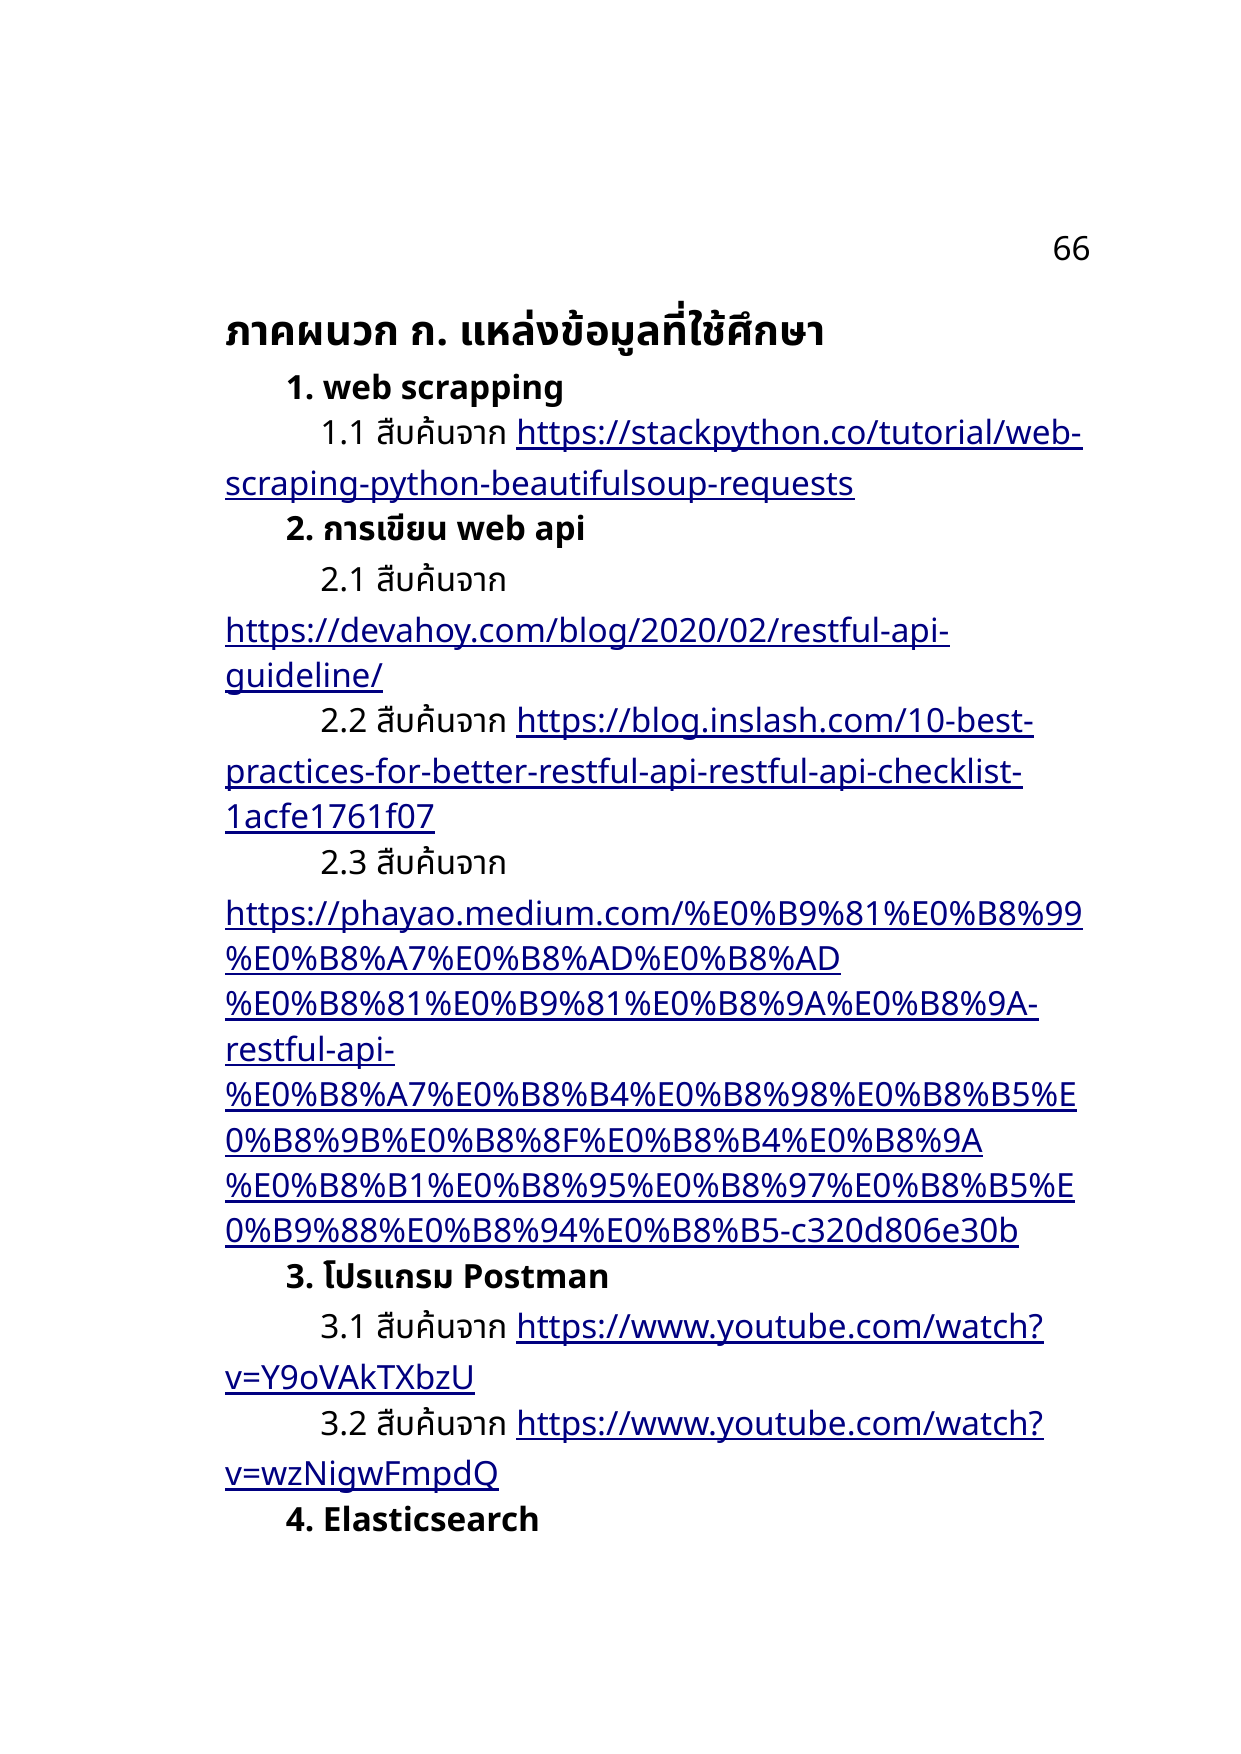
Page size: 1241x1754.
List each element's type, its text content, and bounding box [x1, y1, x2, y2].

text 1. web scrapping [225, 364, 1091, 409]
text 3.2 สืบค้นจาก https://www.youtube.com/watch?v=wzNigwFmpdQ [225, 1399, 1091, 1495]
text 1.1 สืบค้นจาก https://stackpython.co/tutorial/web-scraping-python-beautifulsoup-requests [225, 409, 1091, 505]
text 2.3 สืบค้นจาก https://phayao.medium.com/%E0%B9%81%E0%B8%99%E0%B8%A7%E0%B8%AD%E0%B8%AD%E0%B8%81%E0%B9%81%E0%B8%9A%E0%B8%9A-restful-api-%E0%B8%A7%E0%B8%B4%E0%B8%98%E0%B8%B5%E0%B8%9B%E0%B8%8F%E0%B8%B4%E0%B8%9A%E0%B8%B1%E0%B8%95%E0%B8%97%E0%B8%B5%E0%B9%88%E0%B8%94%E0%B8%B5-c320d806e30b [225, 839, 1091, 1253]
text ภาคผนวก ก. แหล่งข้อมูลที่ใช้ศึกษา [225, 300, 1091, 364]
text 4. Elasticsearch [225, 1495, 1091, 1541]
text 2.1 สืบค้นจาก https://devahoy.com/blog/2020/02/restful-api-guideline/ [225, 556, 1091, 697]
text 2.2 สืบค้นจาก https://blog.inslash.com/10-best-practices-for-better-restful-api-restful-api-checklist-1acfe1761f07 [225, 697, 1091, 839]
text 3.1 สืบค้นจาก https://www.youtube.com/watch?v=Y9oVAkTXbzU [225, 1303, 1091, 1399]
text 3. โปรแกรม Postman [225, 1253, 1091, 1303]
text 2. การเขียน web api [225, 505, 1091, 556]
